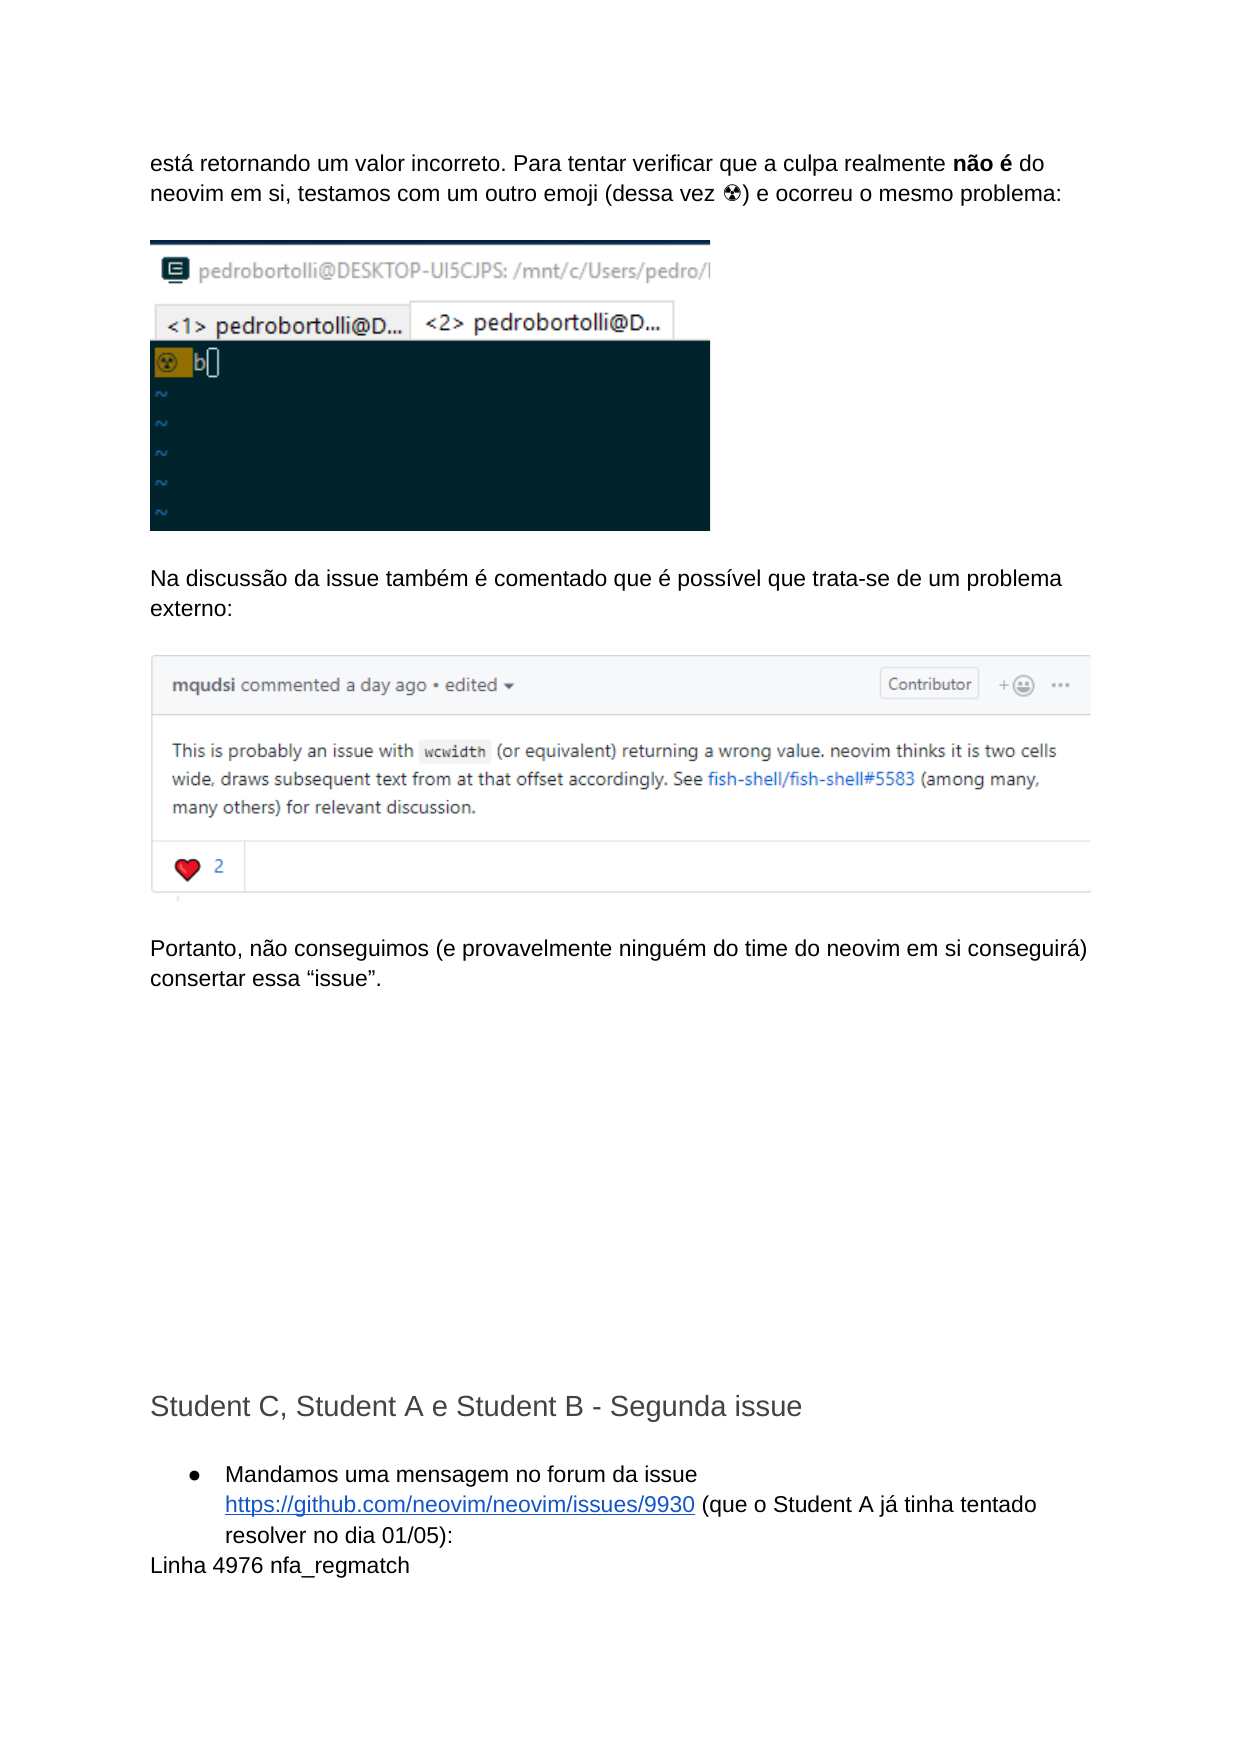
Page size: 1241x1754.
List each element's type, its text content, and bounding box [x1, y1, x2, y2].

text Portanto, não conseguimos (e provavelmente ninguém do time do neovim em si conseguirá) consertar essa “issue”. [150, 935, 1090, 992]
picture [150, 240, 711, 531]
text Linha 4976 nfa_regmatch [150, 1552, 1090, 1578]
text está retornando um valor incorreto. Para tentar verificar que a culpa realmente não é do neovim em si, testamos com um outro emoji (dessa vez ☢) e ocorreu o mesmo problema: [150, 150, 1090, 207]
list Mandamos uma mensagem no forum da issue https://github.com/neovim/neovim/issues/9930 (que o Student A já tinha tentado resolver no dia 01/05): [187, 1461, 1090, 1548]
picture [150, 655, 1091, 901]
subtitle Student C, Student A e Student B - Segunda issue [150, 1389, 1090, 1423]
text Na discussão da issue também é comentado que é possível que trata-se de um problema externo: [150, 564, 1090, 621]
